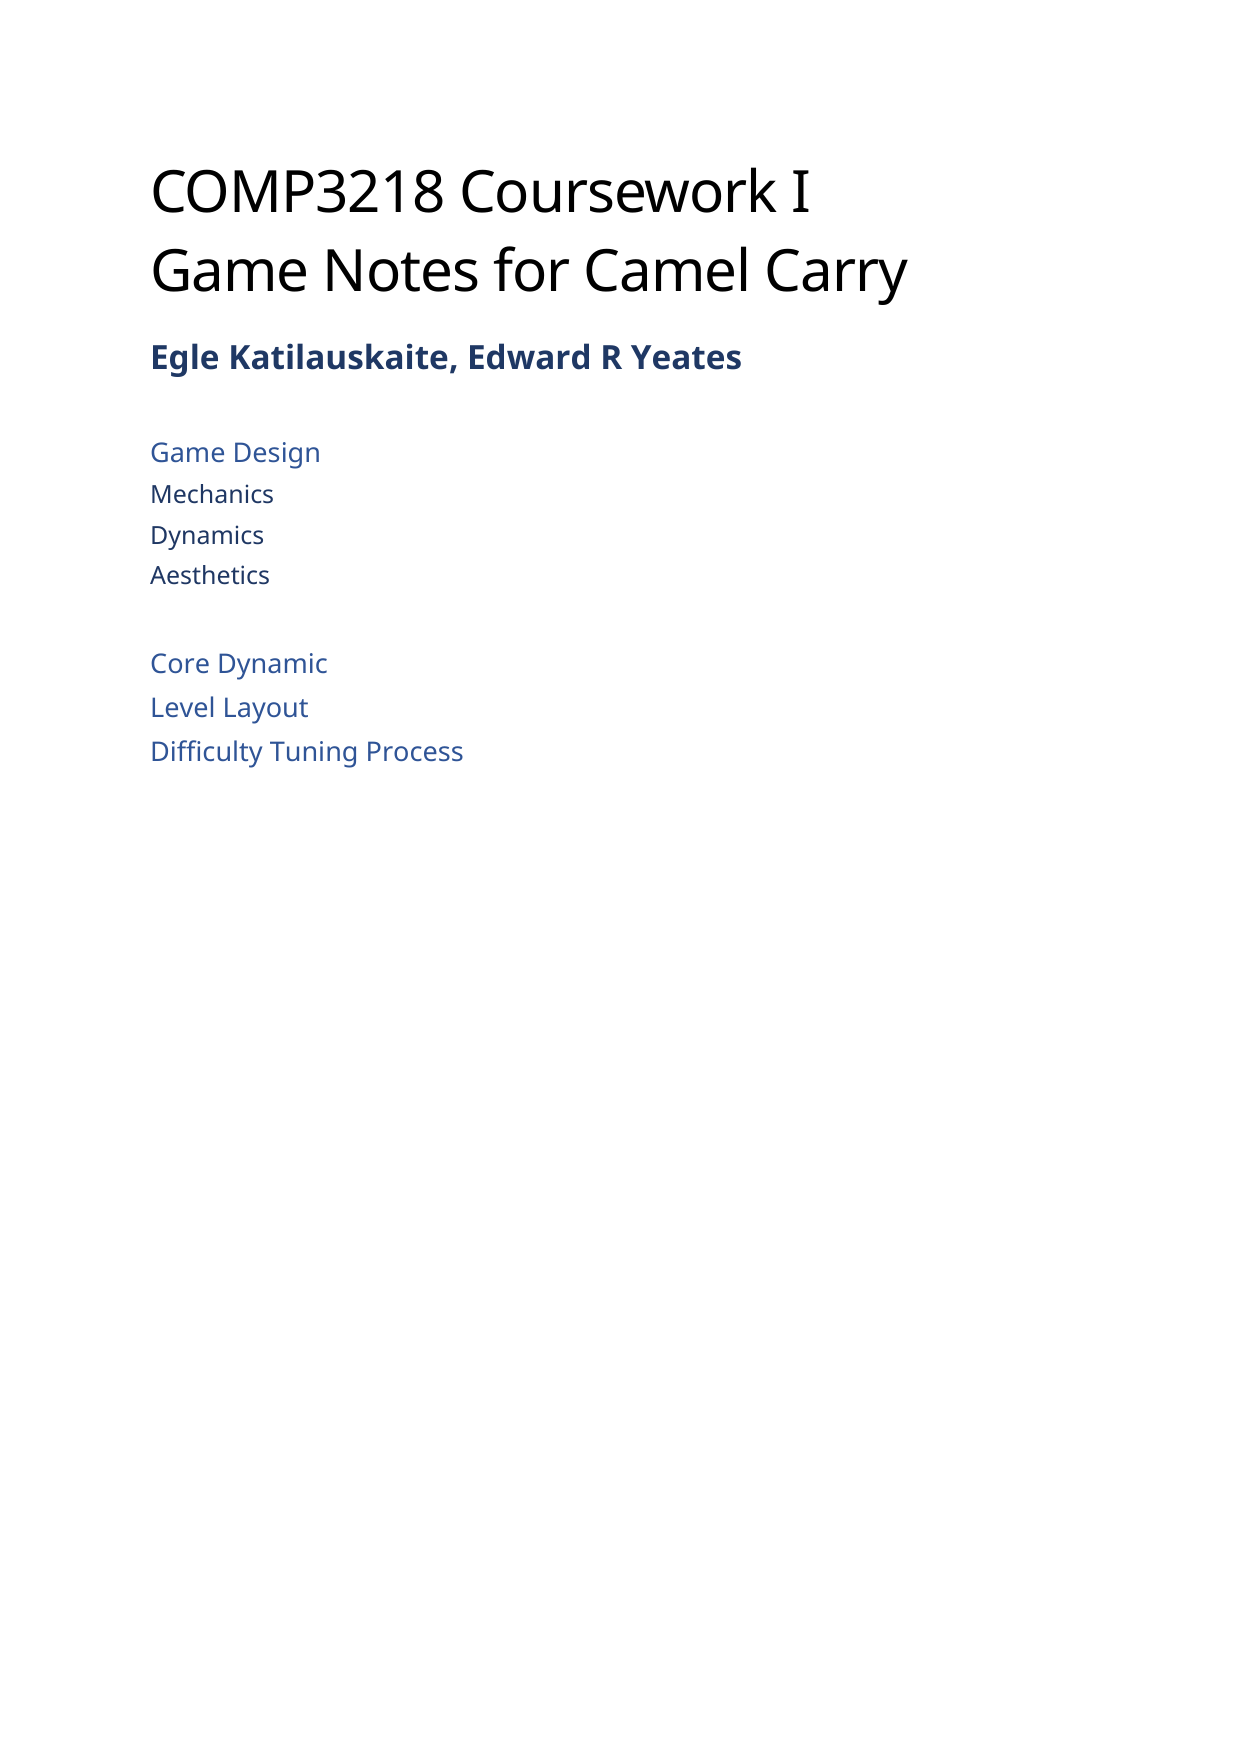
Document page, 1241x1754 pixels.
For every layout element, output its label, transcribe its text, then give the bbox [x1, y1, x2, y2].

subtitle Level Layout [150, 688, 1090, 725]
subtitle Dynamics [150, 517, 1090, 551]
subtitle Mechanics [150, 477, 1090, 511]
title Game Notes for Camel Carry [150, 229, 1090, 309]
subtitle Core Dynamic [150, 645, 1090, 682]
subtitle Game Design [150, 433, 1090, 470]
title COMP3218 Coursework I [150, 150, 1090, 229]
subtitle Egle Katilauskaite, Edward R Yeates [150, 334, 1090, 379]
subtitle Aesthetics [150, 558, 1090, 592]
subtitle Difficulty Tuning Process [150, 732, 1090, 769]
